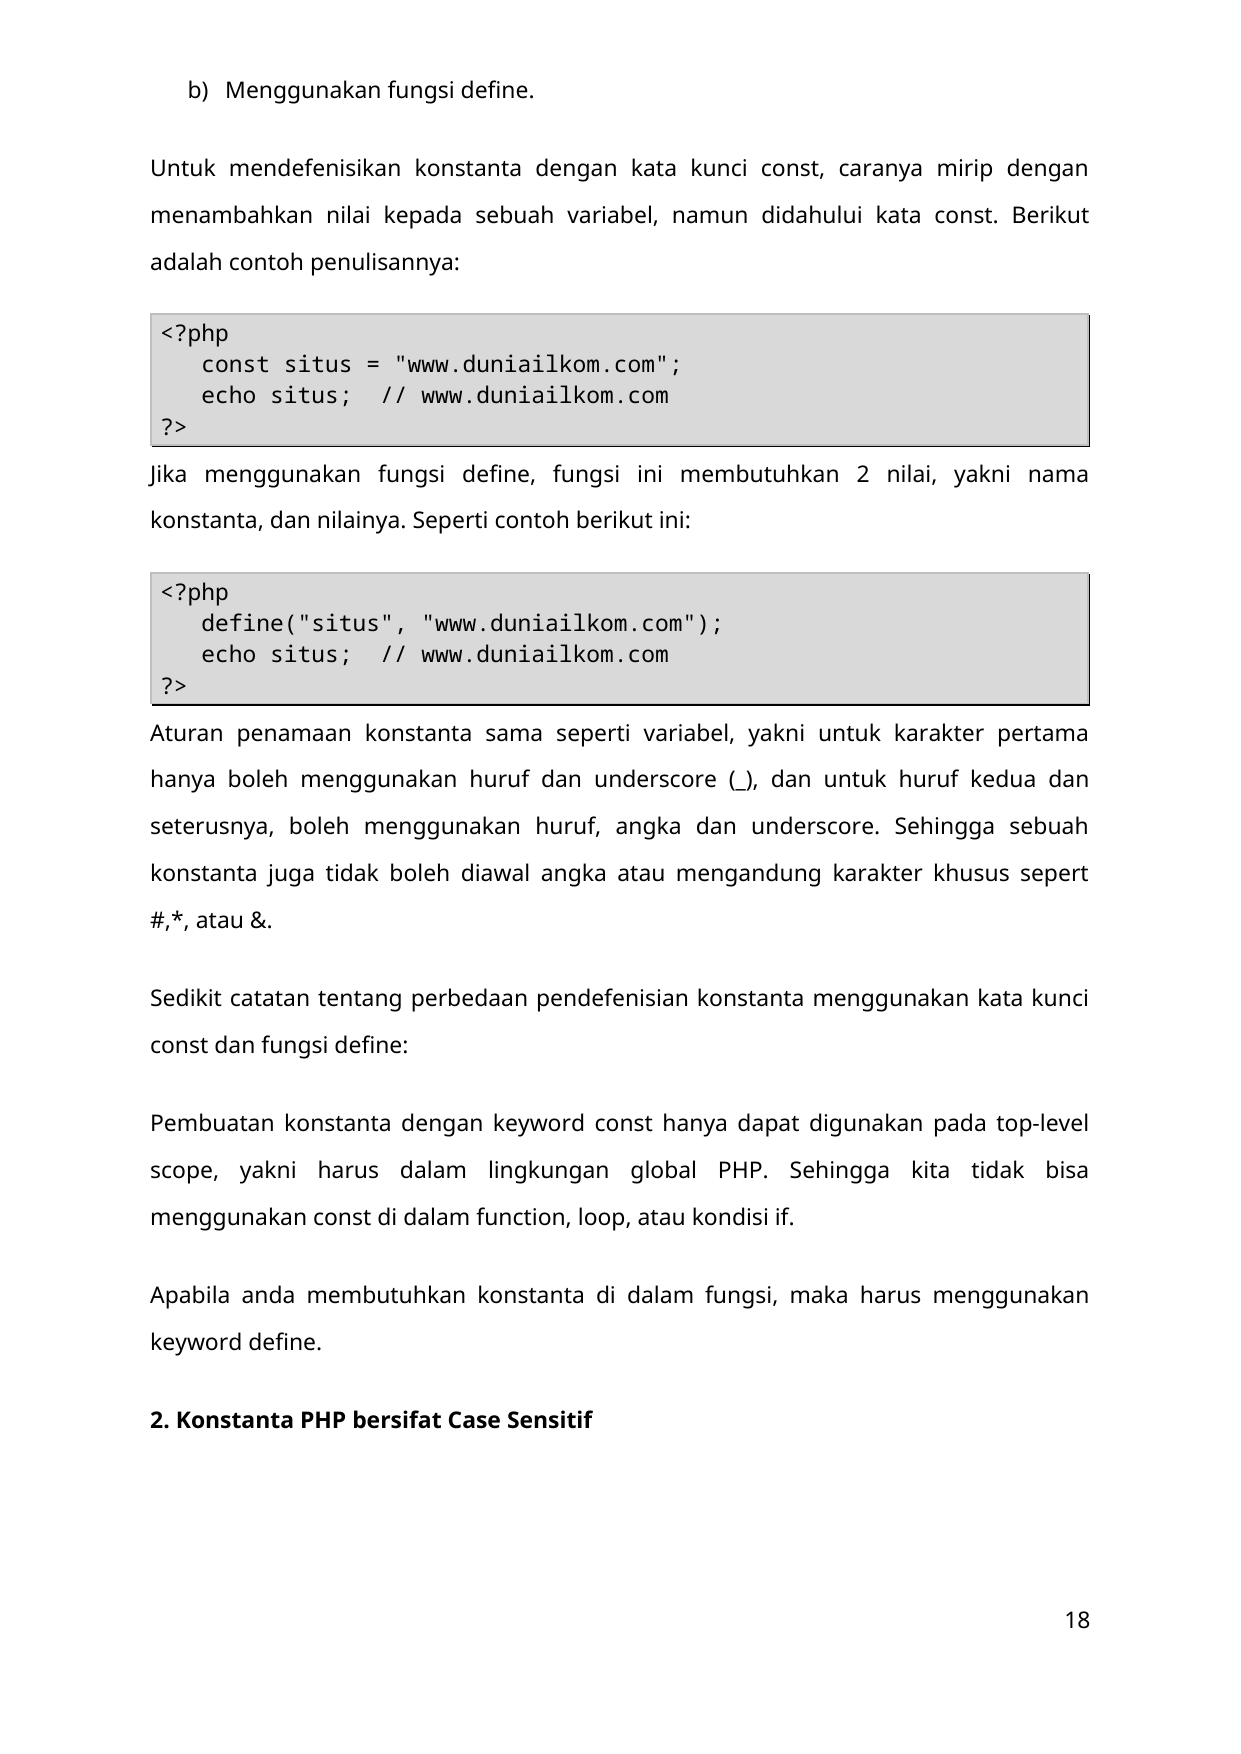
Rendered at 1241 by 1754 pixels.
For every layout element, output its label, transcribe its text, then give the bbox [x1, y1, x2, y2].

text echo situs; // www.duniailkom.com [152, 635, 1087, 666]
text <?php [152, 574, 1087, 603]
text Sedikit catatan tentang perbedaan pendefenisian konstanta menggunakan kata kunci const dan fungsi define: [150, 982, 1090, 1060]
list Menggunakan fungsi define. [187, 74, 1090, 105]
text Pembuatan konstanta dengan keyword const hanya dapat digunakan pada top-level scope, yakni harus dalam lingkungan global PHP. Sehingga kita tidak bisa menggunakan const di dalam function, loop, atau kondisi if. [150, 1107, 1090, 1232]
text ?> [152, 666, 1087, 703]
text define("situs", "www.duniailkom.com"); [152, 603, 1087, 635]
text echo situs; // www.duniailkom.com [152, 376, 1087, 407]
text Aturan penamaan konstanta sama seperti variabel, yakni untuk karakter pertama hanya boleh menggunakan huruf dan underscore (_), dan untuk huruf kedua dan seterusnya, boleh menggunakan huruf, angka dan underscore. Sehingga sebuah konstanta juga tidak boleh diawal angka atau mengandung karakter khusus sepert #,*, atau &. [150, 716, 1090, 935]
text const situs = "www.duniailkom.com"; [152, 344, 1087, 376]
text Apabila anda membutuhkan konstanta di dalam fungsi, maka harus menggunakan keyword define. [150, 1279, 1090, 1357]
text ?> [152, 407, 1087, 444]
text Untuk mendefenisikan konstanta dengan kata kunci const, caranya mirip dengan menambahkan nilai kepada sebuah variabel, namun didahului kata const. Berikut adalah contoh penulisannya: [150, 152, 1090, 277]
text <?php [152, 315, 1087, 344]
text Jika menggunakan fungsi define, fungsi ini membutuhkan 2 nilai, yakni nama konstanta, dan nilainya. Seperti contoh berikut ini: [150, 458, 1090, 536]
text 2. Konstanta PHP bersifat Case Sensitif [150, 1404, 1090, 1435]
